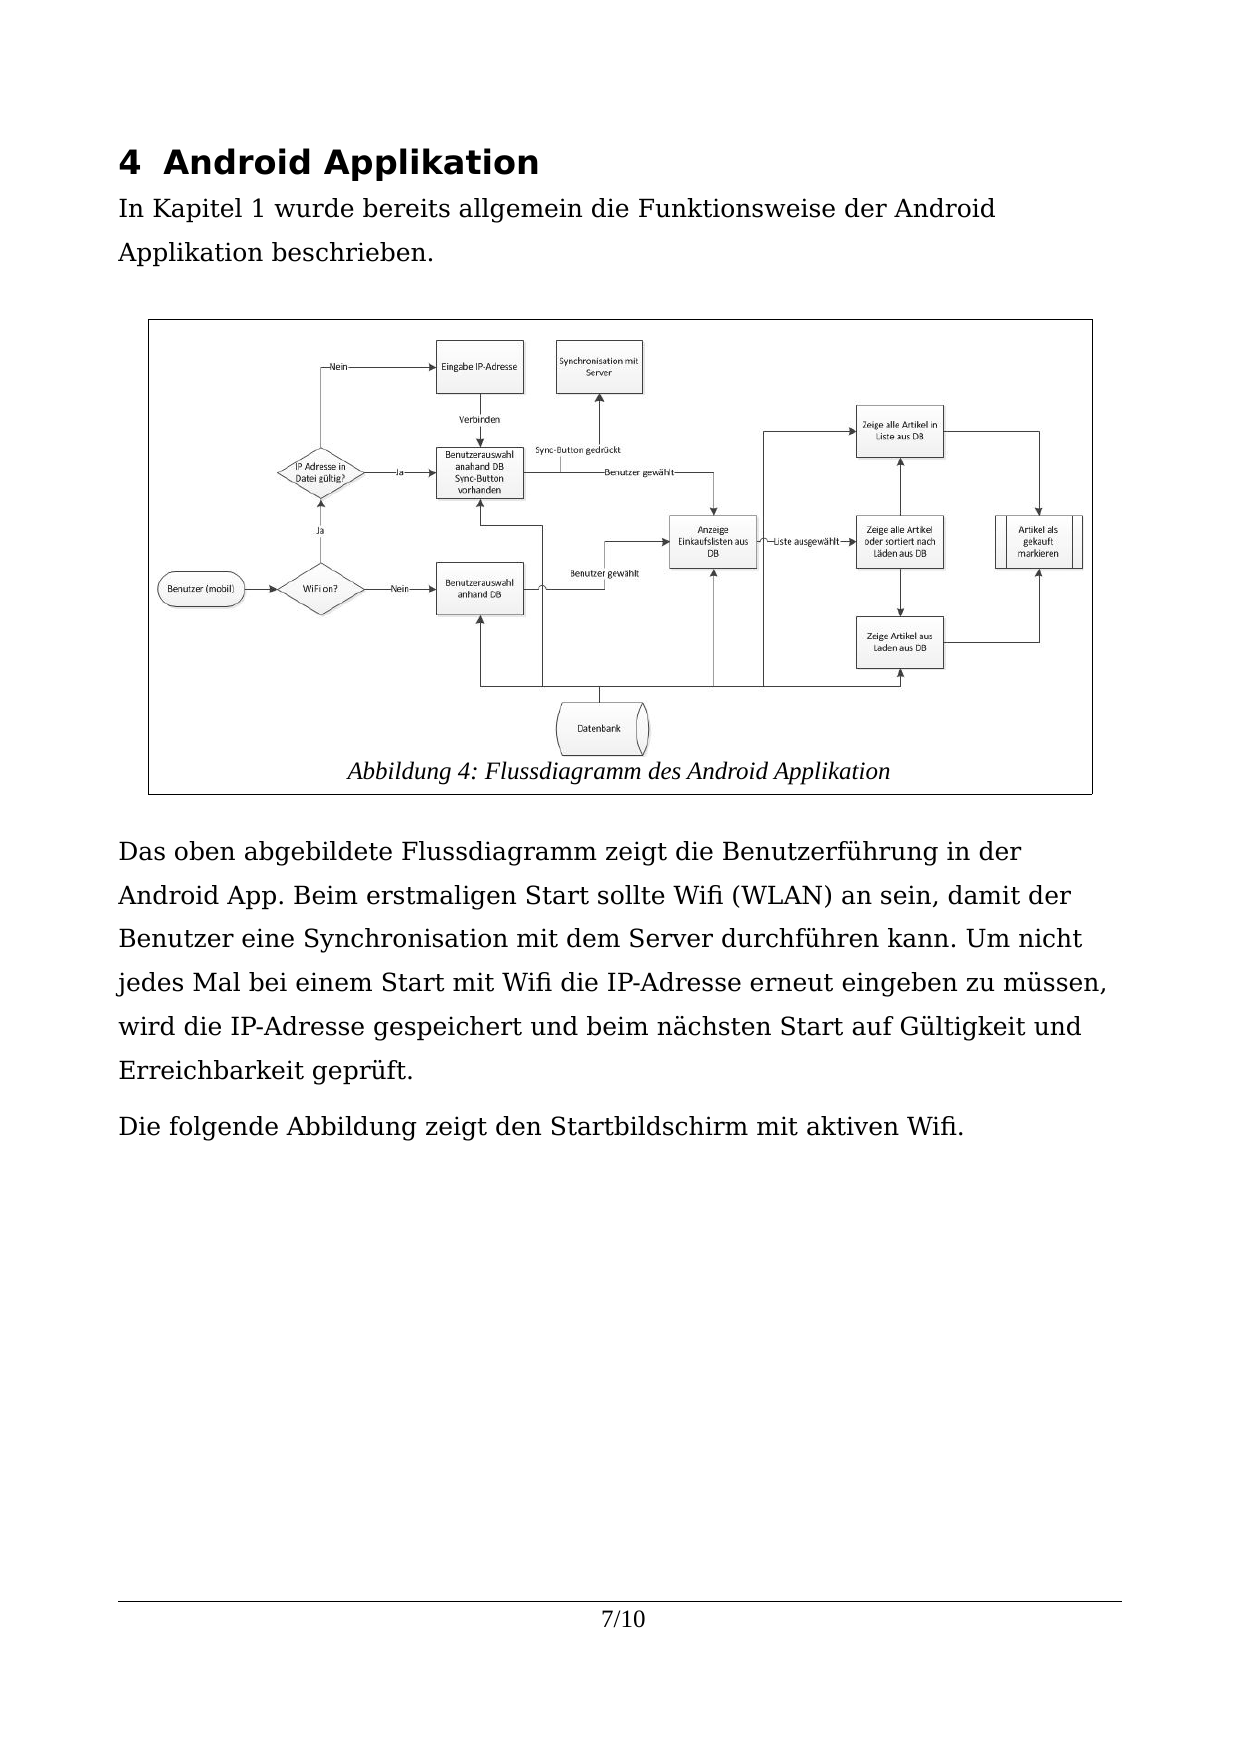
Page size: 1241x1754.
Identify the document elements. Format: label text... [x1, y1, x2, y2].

text In Kapitel 1 wurde bereits allgemein die Funktionsweise der Android Applikation beschrieben. [118, 195, 1122, 268]
text Die folgende Abbildung zeigt den Startbildschirm mit aktiven Wifi. [118, 1112, 1122, 1141]
text Abbildung 4: Flussdiagramm des Android Applikation [157, 757, 1083, 785]
picture [157, 340, 1084, 757]
text Das oben abgebildete Flussdiagramm zeigt die Benutzerführung in der Android App. Beim erstmaligen Start sollte Wifi (WLAN) an sein, damit der Benutzer eine Synchronisation mit dem Server durchführen kann. Um nicht jedes Mal bei einem Start mit Wifi die IP-Adresse erneut eingeben zu müssen, wird die IP-Adresse gespeichert und beim nächsten Start auf Gültigkeit und Erreichbarkeit geprüft. [118, 837, 1122, 1085]
subtitle Android Applikation [118, 143, 1122, 182]
